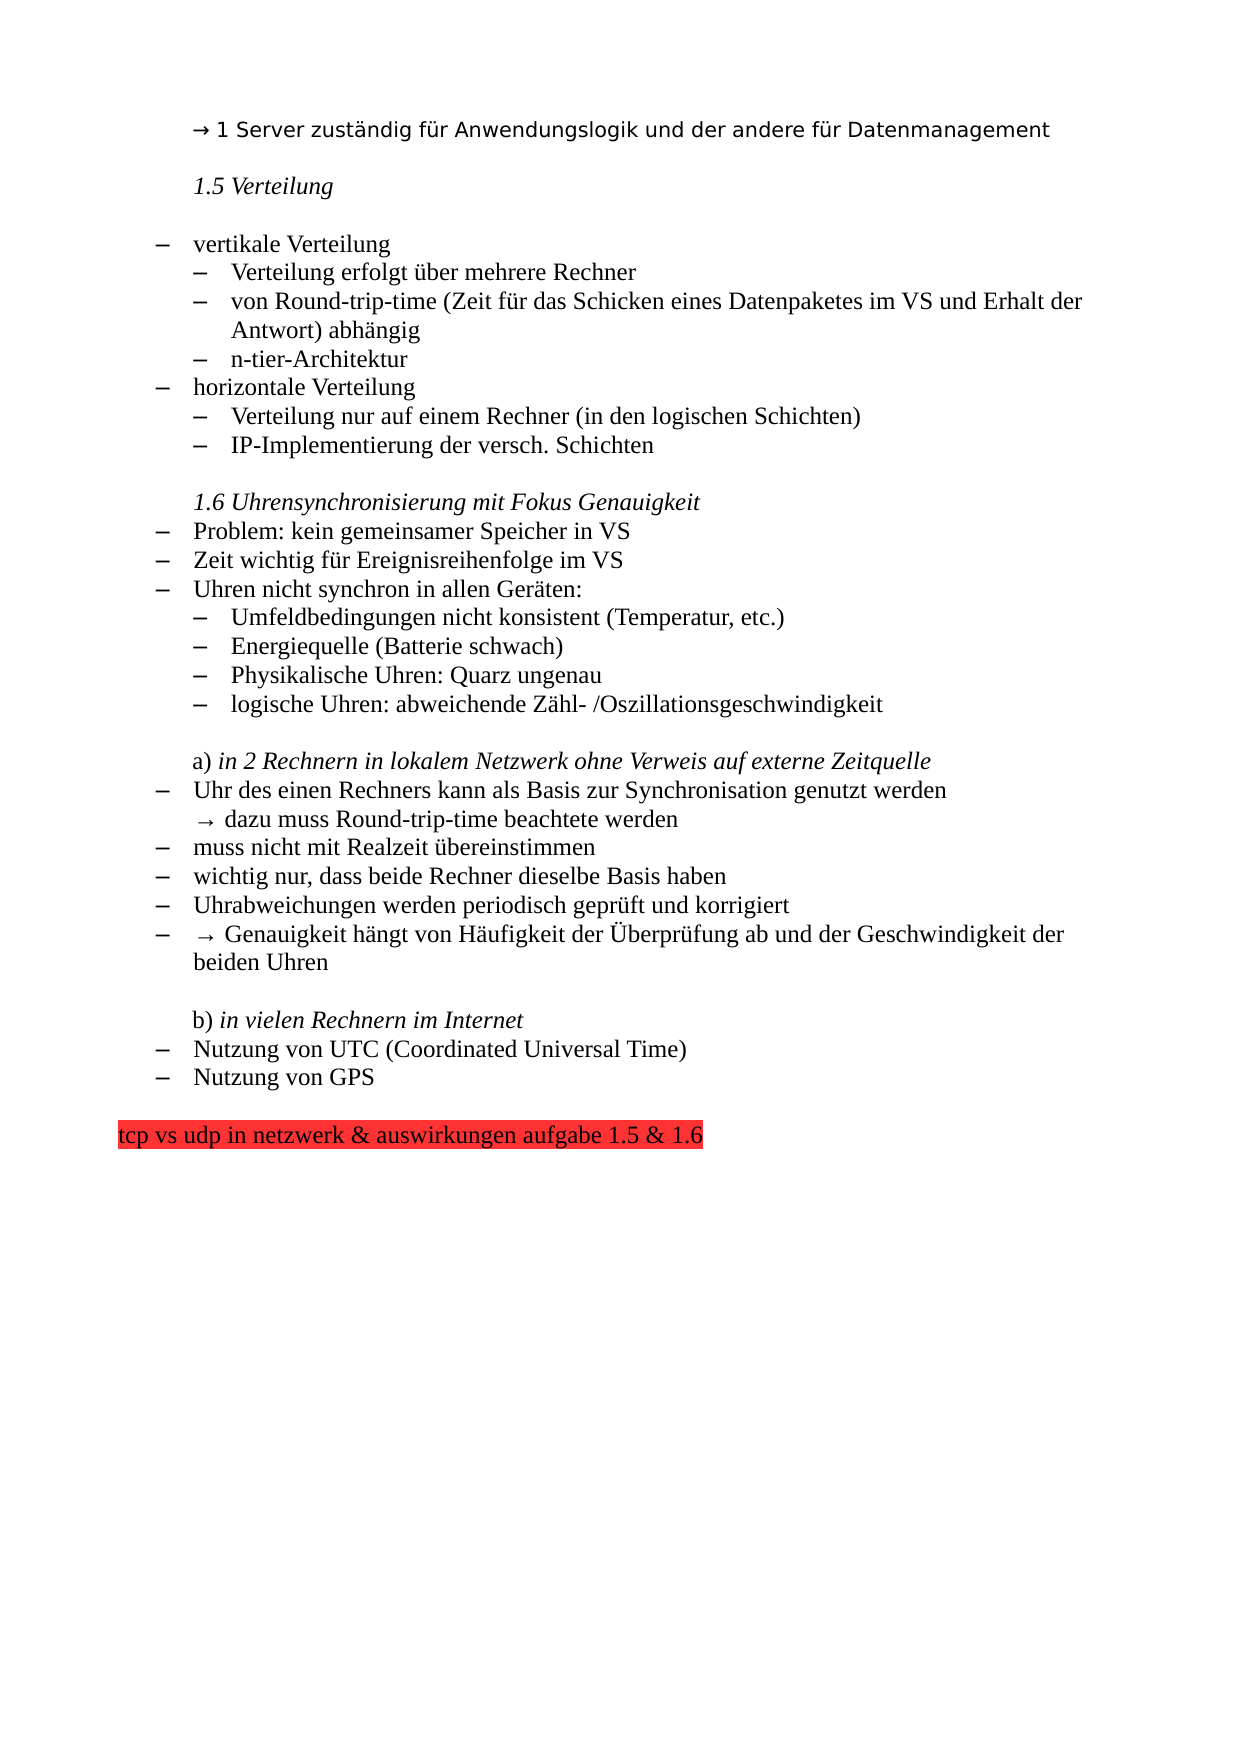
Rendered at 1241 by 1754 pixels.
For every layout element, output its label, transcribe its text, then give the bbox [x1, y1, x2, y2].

list Uhrabweichungen werden periodisch geprüft und korrigiert [156, 890, 1122, 919]
list Physikalische Uhren: Quarz ungenau [193, 660, 1122, 689]
list Umfeldbedingungen nicht konsistent (Temperatur, etc.) [193, 602, 1122, 631]
list Verteilung erfolgt über mehrere Rechner [193, 257, 1122, 286]
list → Genauigkeit hängt von Häufigkeit der Überprüfung ab und der Geschwindigkeit der beiden Uhren [156, 919, 1122, 976]
list Uhren nicht synchron in allen Geräten: [156, 574, 1122, 602]
list Verteilung [193, 171, 1122, 200]
text tcp vs udp in netzwerk & auswirkungen aufgabe 1.5 & 1.6 [118, 1120, 1122, 1149]
text a) in 2 Rechnern in lokalem Netzwerk ohne Verweis auf externe Zeitquelle [118, 746, 1122, 775]
list IP-Implementierung der versch. Schichten [193, 430, 1122, 459]
list Nutzung von GPS [156, 1062, 1122, 1091]
list wichtig nur, dass beide Rechner dieselbe Basis haben [156, 861, 1122, 890]
list Verteilung nur auf einem Rechner (in den logischen Schichten) [193, 401, 1122, 430]
list n-tier-Architektur [193, 344, 1122, 372]
list Uhrensynchronisierung mit Fokus Genauigkeit [193, 487, 1122, 516]
text b) in vielen Rechnern im Internet [118, 1005, 1122, 1034]
text → 1 Server zuständig für Anwendungslogik und der andere für Datenmanagement [118, 118, 1122, 142]
list → dazu muss Round-trip-time beachtete werden [156, 804, 1122, 832]
list horizontale Verteilung [156, 372, 1122, 401]
list Problem: kein gemeinsamer Speicher in VS [156, 516, 1122, 545]
list Zeit wichtig für Ereignisreihenfolge im VS [156, 545, 1122, 574]
list Energiequelle (Batterie schwach) [193, 631, 1122, 660]
list logische Uhren: abweichende Zähl- /Oszillationsgeschwindigkeit [193, 689, 1122, 717]
list Nutzung von UTC (Coordinated Universal Time) [156, 1034, 1122, 1062]
list vertikale Verteilung [156, 229, 1122, 257]
list von Round-trip-time (Zeit für das Schicken eines Datenpaketes im VS und Erhalt der Antwort) abhängig [193, 286, 1122, 344]
list muss nicht mit Realzeit übereinstimmen [156, 832, 1122, 861]
list Uhr des einen Rechners kann als Basis zur Synchronisation genutzt werden [156, 775, 1122, 804]
